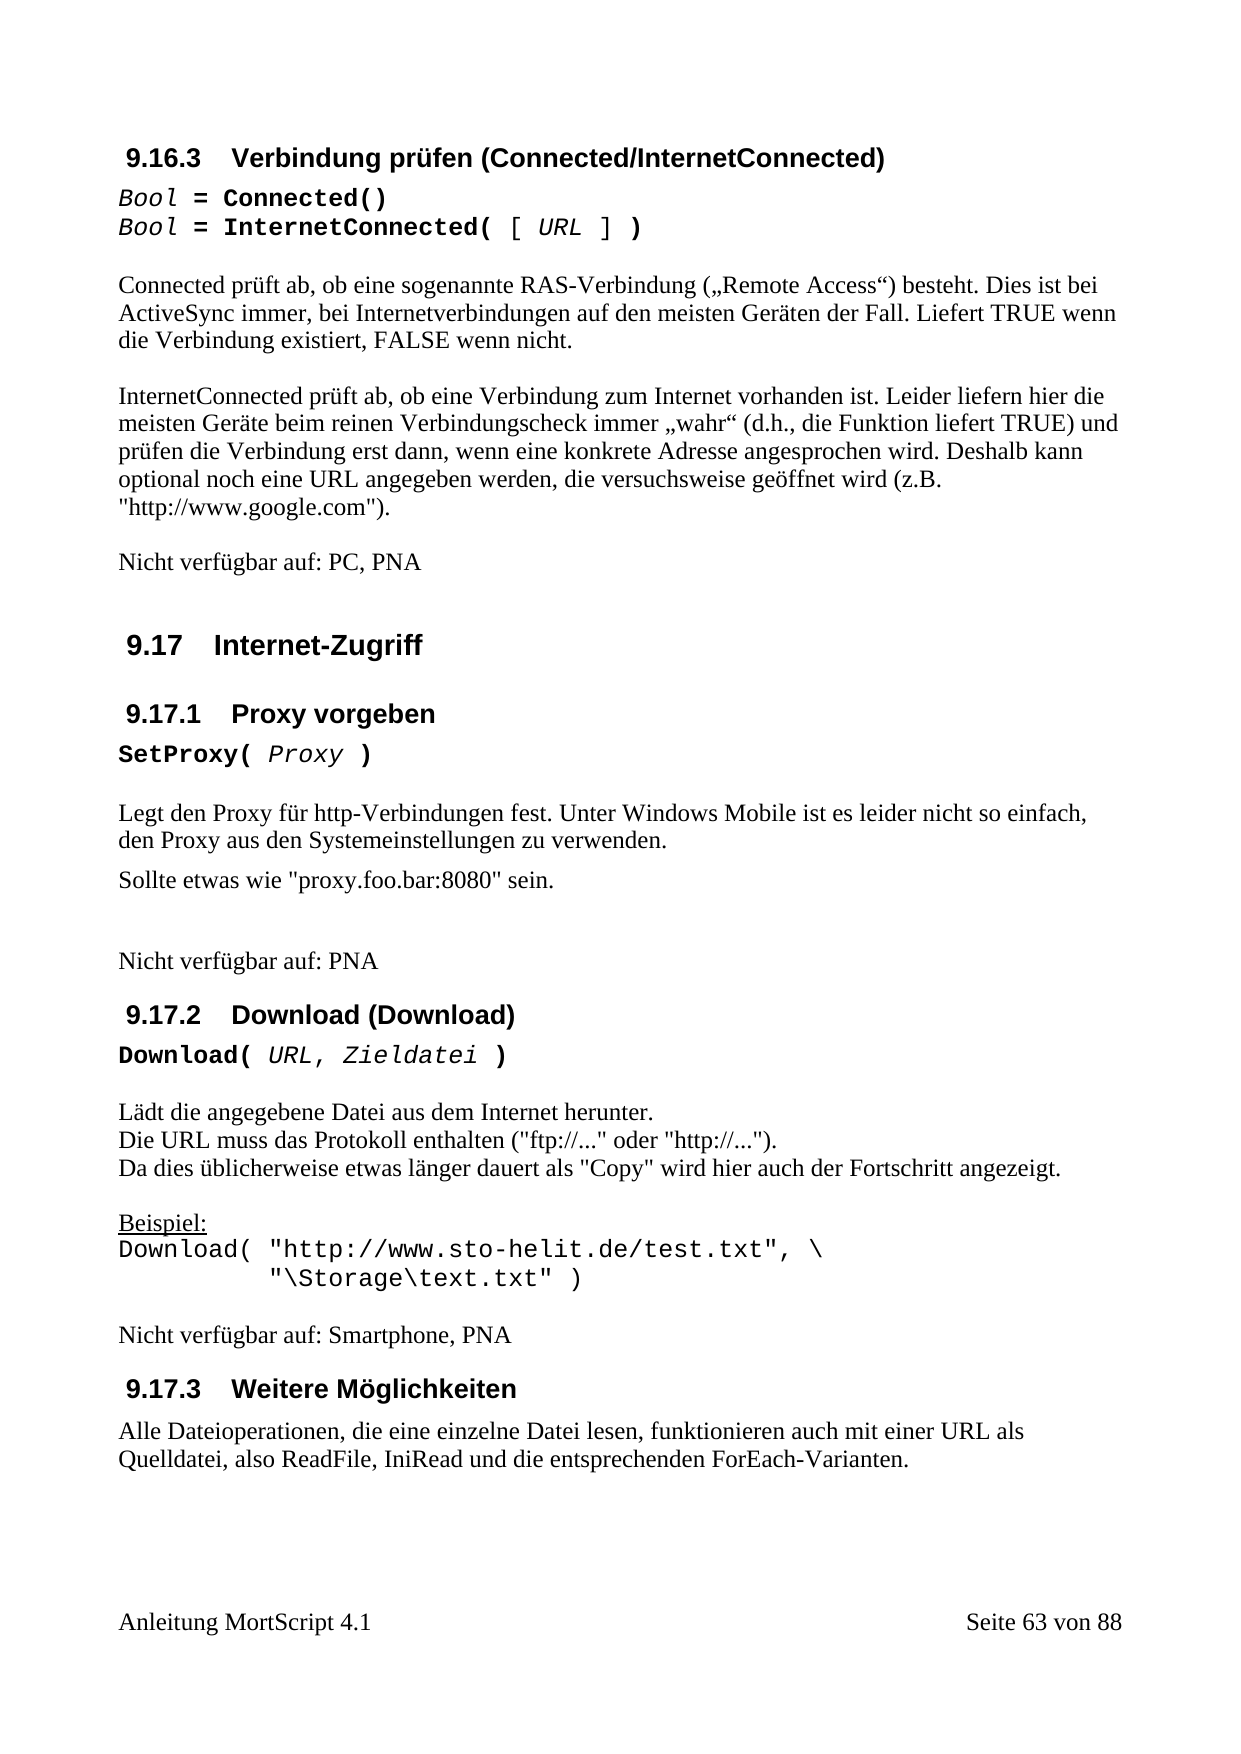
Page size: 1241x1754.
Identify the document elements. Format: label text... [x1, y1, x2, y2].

subtitle Download (Download) [118, 1000, 1122, 1030]
text Nicht verfügbar auf: PNA [118, 947, 1122, 975]
subtitle Weitere Möglichkeiten [118, 1374, 1122, 1404]
text Connected prüft ab, ob eine sogenannte RAS-Verbindung („Remote Access“) besteht. Dies ist bei ActiveSync immer, bei Internetverbindungen auf den meisten Geräten der Fall. Liefert TRUE wenn die Verbindung existiert, FALSE wenn nicht. [118, 271, 1122, 354]
text Nicht verfügbar auf: PC, PNA [118, 548, 1122, 576]
text Download( "http://www.sto-helit.de/test.txt", \ [118, 1237, 1122, 1265]
text "\Storage\text.txt" ) [118, 1265, 1122, 1294]
text Lädt die angegebene Datei aus dem Internet herunter. [118, 1098, 1122, 1126]
text Die URL muss das Protokoll enthalten ("ftp://..." oder "http://..."). [118, 1126, 1122, 1154]
text Sollte etwas wie "proxy.foo.bar:8080" sein. [118, 867, 1122, 894]
text Da dies üblicherweise etwas länger dauert als "Copy" wird hier auch der Fortschritt angezeigt. [118, 1154, 1122, 1182]
text Nicht verfügbar auf: Smartphone, PNA [118, 1321, 1122, 1349]
text Legt den Proxy für http-Verbindungen fest. Unter Windows Mobile ist es leider nicht so einfach, den Proxy aus den Systemeinstellungen zu verwenden. [118, 799, 1122, 854]
subtitle Verbindung prüfen (Connected/InternetConnected) [118, 143, 1122, 173]
text Alle Dateioperationen, die eine einzelne Datei lesen, funktionieren auch mit einer URL als Quelldatei, also ReadFile, IniRead und die entsprechenden ForEach-Varianten. [118, 1417, 1122, 1472]
text Bool = Connected() [118, 186, 1122, 214]
subtitle Proxy vorgeben [118, 699, 1122, 729]
text Download( URL, Zieldatei ) [118, 1042, 1122, 1071]
text Beispiel: [118, 1209, 1122, 1237]
subtitle Internet-Zugriff [118, 629, 1122, 662]
text SetProxy( Proxy ) [118, 742, 1122, 770]
text Bool = InternetConnected( [ URL ] ) [118, 214, 1122, 243]
text InternetConnected prüft ab, ob eine Verbindung zum Internet vorhanden ist. Leider liefern hier die meisten Geräte beim reinen Verbindungscheck immer „wahr“ (d.h., die Funktion liefert TRUE) und prüfen die Verbindung erst dann, wenn eine konkrete Adresse angesprochen wird. Deshalb kann optional noch eine URL angegeben werden, die versuchsweise geöffnet wird (z.B. "http://www.google.com"). [118, 382, 1122, 520]
